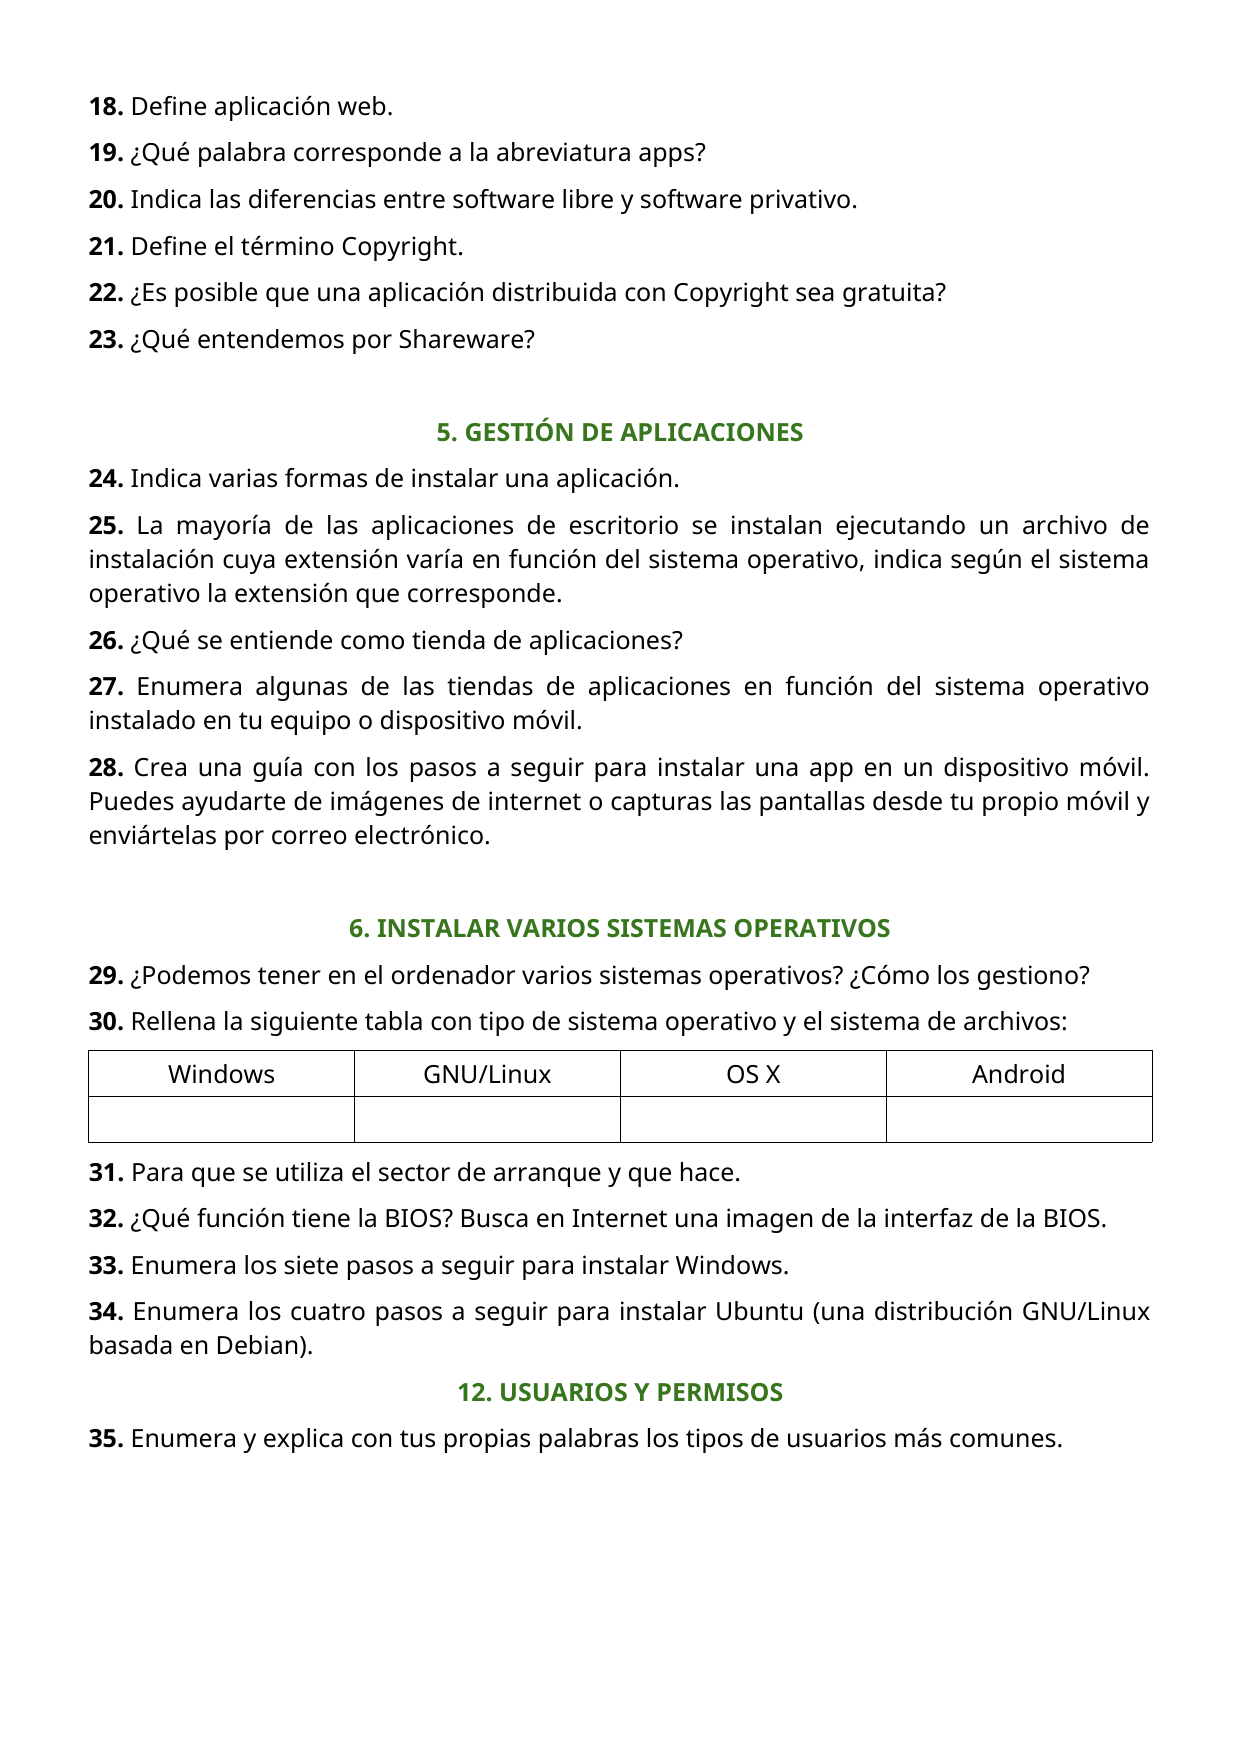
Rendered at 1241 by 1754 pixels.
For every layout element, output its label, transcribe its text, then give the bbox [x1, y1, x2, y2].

text 32. ¿Qué función tiene la BIOS? Busca en Internet una imagen de la interfaz de la BIOS. [88, 1201, 1152, 1235]
text 19. ¿Qué palabra corresponde a la abreviatura apps? [88, 135, 1152, 169]
text 27. Enumera algunas de las tiendas de aplicaciones en función del sistema operativo instalado en tu equipo o dispositivo móvil. [88, 669, 1152, 737]
text 6. INSTALAR VARIOS SISTEMAS OPERATIVOS [88, 911, 1152, 945]
text 30. Rellena la siguiente tabla con tipo de sistema operativo y el sistema de archivos: [88, 1004, 1152, 1038]
text 5. GESTIÓN DE APLICACIONES [88, 414, 1152, 448]
text 20. Indica las diferencias entre software libre y software privativo. [88, 182, 1152, 216]
text 33. Enumera los siete pasos a seguir para instalar Windows. [88, 1247, 1152, 1281]
text 34. Enumera los cuatro pasos a seguir para instalar Ubuntu (una distribución GNU/Linux basada en Debian). [88, 1294, 1152, 1362]
text 35. Enumera y explica con tus propias palabras los tipos de usuarios más comunes. [88, 1421, 1152, 1455]
table_cell [621, 1097, 886, 1142]
text 22. ¿Es posible que una aplicación distribuida con Copyright sea gratuita? [88, 275, 1152, 309]
table_cell [355, 1097, 620, 1142]
table_header OS X [621, 1051, 886, 1096]
text 28. Crea una guía con los pasos a seguir para instalar una app en un dispositivo móvil. Puedes ayudarte de imágenes de internet o capturas las pantallas desde tu propio móvil y enviártelas por correo electrónico. [88, 749, 1152, 852]
text 25. La mayoría de las aplicaciones de escritorio se instalan ejecutando un archivo de instalación cuya extensión varía en función del sistema operativo, indica según el sistema operativo la extensión que corresponde. [88, 508, 1152, 610]
table_cell [89, 1097, 354, 1142]
text 24. Indica varias formas de instalar una aplicación. [88, 461, 1152, 495]
text 23. ¿Qué entendemos por Shareware? [88, 321, 1152, 355]
table_cell [887, 1097, 1152, 1142]
text 12. USUARIOS Y PERMISOS [88, 1374, 1152, 1409]
text 18. Define aplicación web. [88, 88, 1152, 123]
table_header GNU/Linux [355, 1051, 620, 1096]
table_header Android [887, 1051, 1152, 1096]
text 21. Define el término Copyright. [88, 228, 1152, 262]
text 26. ¿Qué se entiende como tienda de aplicaciones? [88, 622, 1152, 656]
table_header Windows [89, 1051, 354, 1096]
text 29. ¿Podemos tener en el ordenador varios sistemas operativos? ¿Cómo los gestiono? [88, 957, 1152, 991]
text 31. Para que se utiliza el sector de arranque y que hace. [88, 1154, 1152, 1188]
